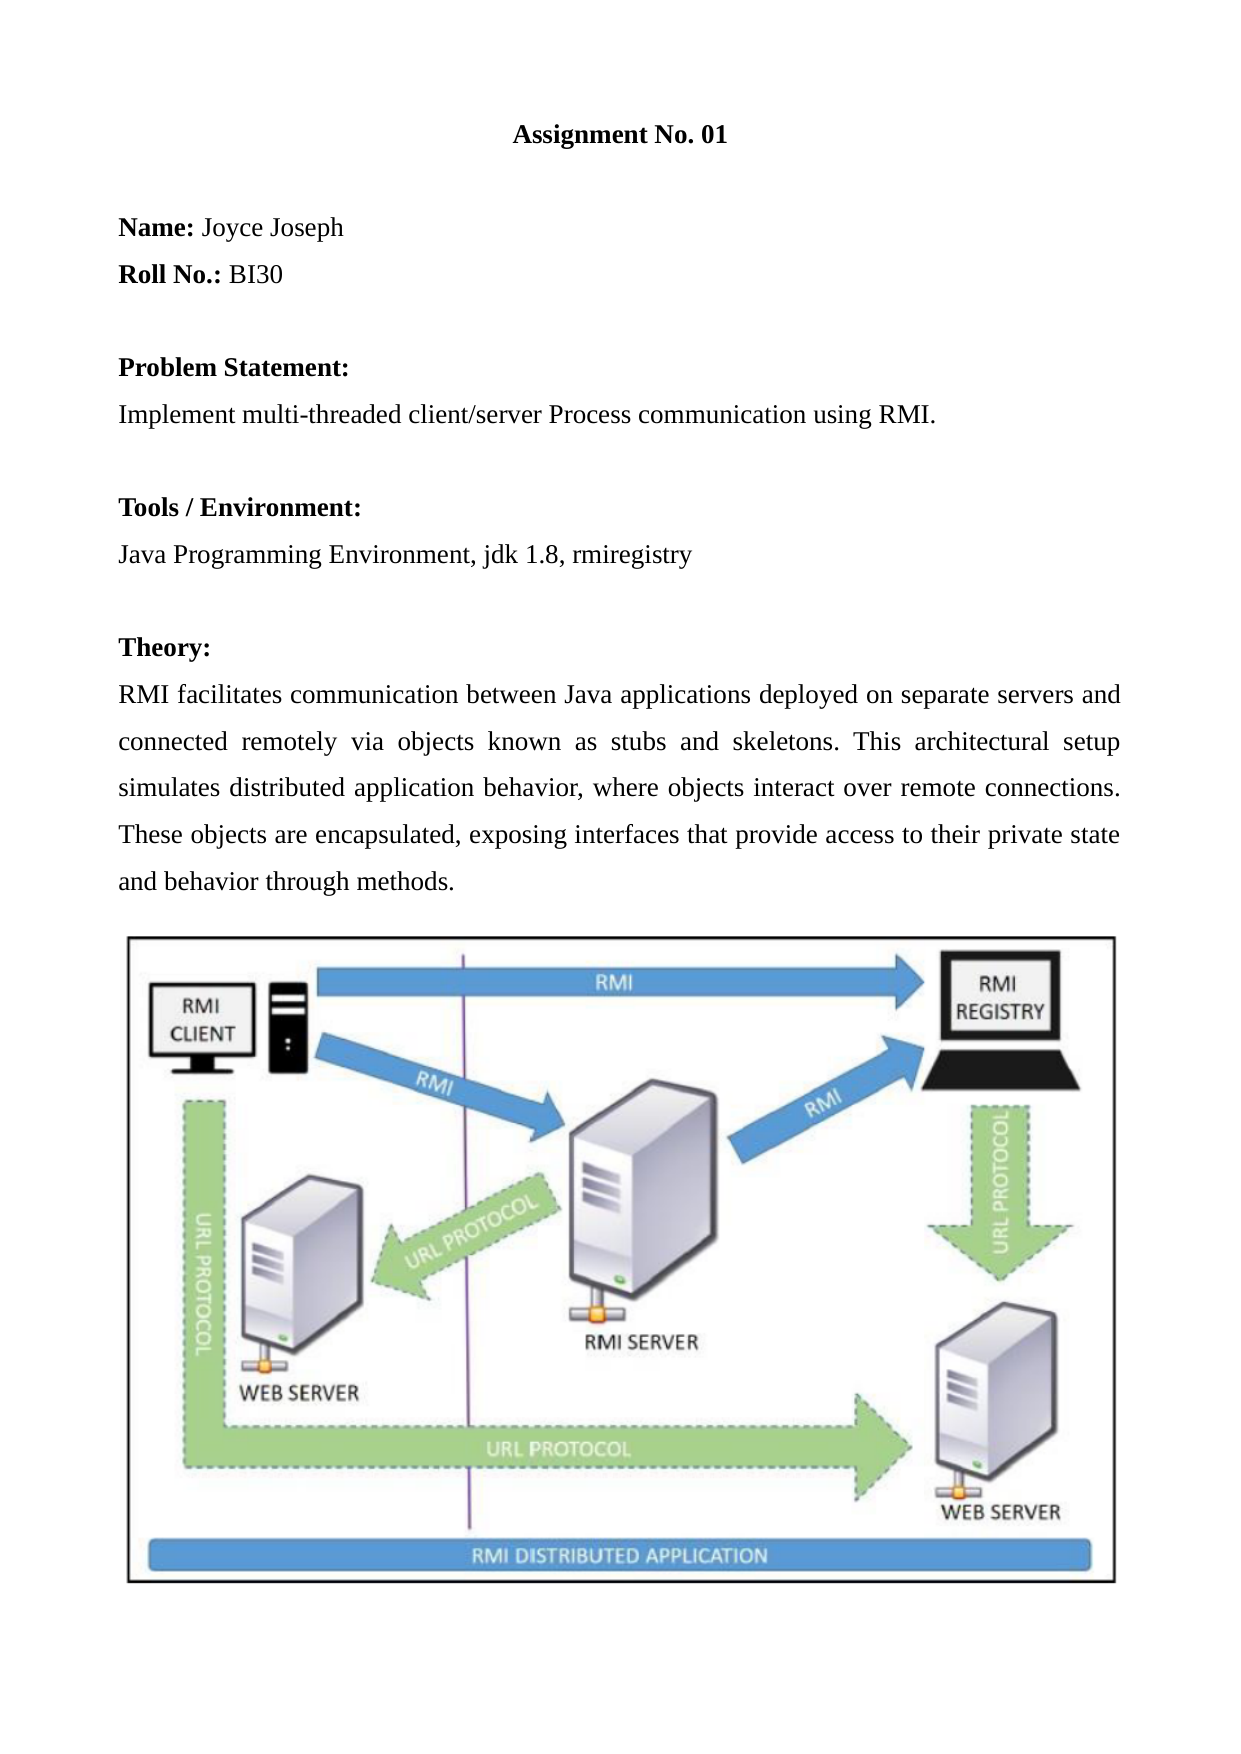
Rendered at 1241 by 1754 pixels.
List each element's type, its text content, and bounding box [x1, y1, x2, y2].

text Tools / Environment: [118, 491, 1122, 523]
text Problem Statement: [118, 351, 1122, 383]
text RMI facilitates communication between Java applications deployed on separate servers and connected remotely via objects known as stubs and skeletons. This architectural setup simulates distributed application behavior, where objects interact over remote connections. These objects are encapsulated, exposing interfaces that provide access to their private state and behavior through methods. [118, 678, 1122, 896]
picture [119, 930, 1124, 1591]
text Theory: [118, 631, 1122, 663]
text Java Programming Environment, jdk 1.8, rmiregistry [118, 538, 1122, 569]
text Assignment No. 01 [118, 118, 1122, 149]
text Name: Joyce Joseph [118, 211, 1122, 243]
text Implement multi-threaded client/server Process communication using RMI. [118, 398, 1122, 429]
text Roll No.: BI30 [118, 258, 1122, 289]
